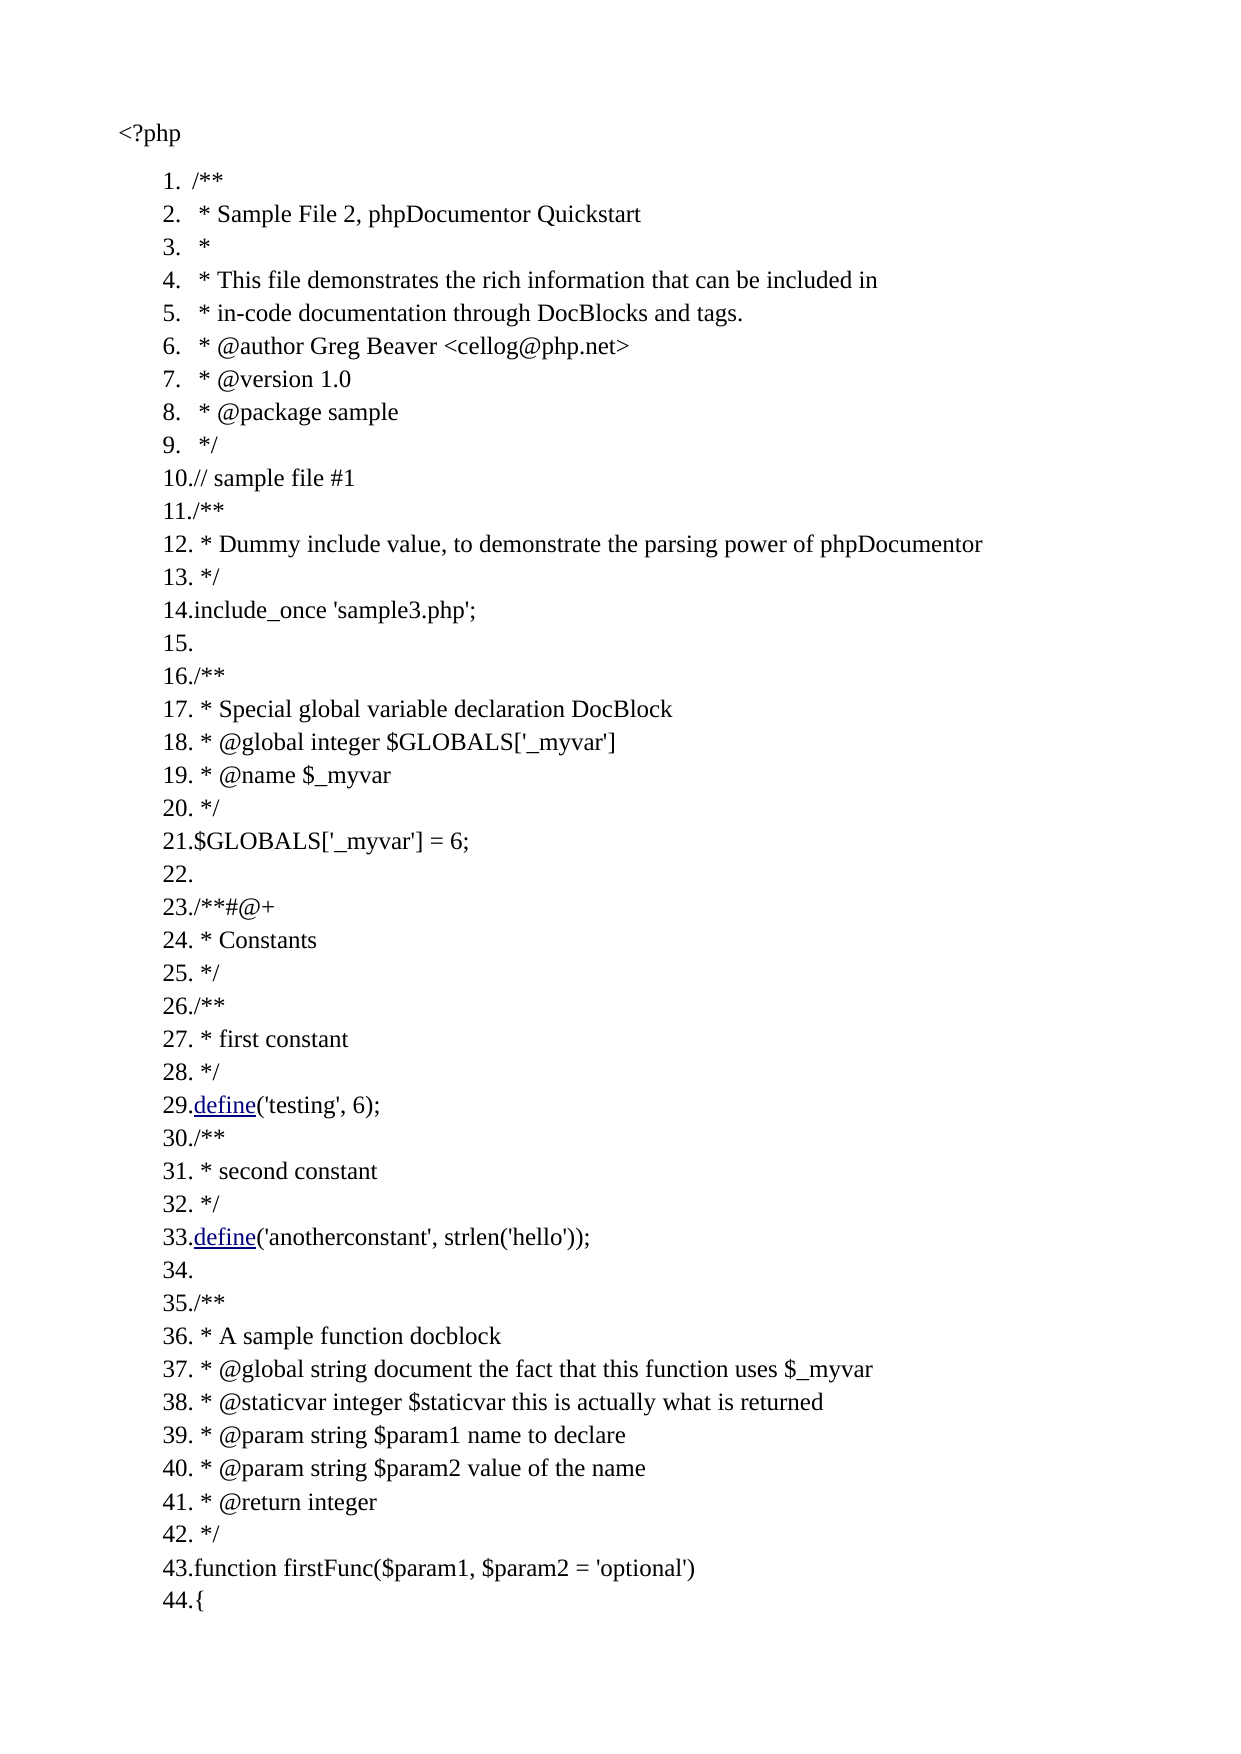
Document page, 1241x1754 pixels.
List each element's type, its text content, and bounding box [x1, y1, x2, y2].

list */ [162, 1519, 1122, 1548]
list */ [162, 1189, 1122, 1218]
list $GLOBALS['_myvar'] = 6; [162, 826, 1122, 855]
list function firstFunc($param1, $param2 = 'optional') [162, 1553, 1122, 1581]
list */ [162, 793, 1122, 822]
list */ [162, 1057, 1122, 1086]
list */ [162, 562, 1122, 591]
list * Sample File 2, phpDocumentor Quickstart [162, 199, 1122, 227]
list * @param string $param2 value of the name [162, 1453, 1122, 1482]
list * @param string $param1 name to declare [162, 1421, 1122, 1449]
list * Special global variable declaration DocBlock [162, 694, 1122, 723]
list * @staticvar integer $staticvar this is actually what is returned [162, 1387, 1122, 1416]
list define('anotherconstant', strlen('hello')); [162, 1222, 1122, 1251]
list * @name $_myvar [162, 760, 1122, 789]
list * @return integer [162, 1487, 1122, 1515]
list /** [162, 1288, 1122, 1317]
list /** [162, 496, 1122, 525]
list * A sample function docblock [162, 1321, 1122, 1350]
list * [162, 232, 1122, 261]
list * first constant [162, 1024, 1122, 1053]
list * @author Greg Beaver <cellog@php.net> [162, 331, 1122, 359]
list { [162, 1586, 1122, 1614]
list // sample file #1 [162, 463, 1122, 492]
list * Constants [162, 925, 1122, 954]
list * in-code documentation through DocBlocks and tags. [162, 298, 1122, 327]
list /** [162, 1123, 1122, 1152]
list * @global integer $GLOBALS['_myvar'] [162, 727, 1122, 756]
list */ [162, 430, 1122, 459]
list * @global string document the fact that this function uses $_myvar [162, 1354, 1122, 1383]
text <?php [118, 118, 1122, 147]
list * Dummy include value, to demonstrate the parsing power of phpDocumentor [162, 529, 1122, 558]
list define('testing', 6); [162, 1090, 1122, 1119]
list */ [162, 958, 1122, 987]
list include_once 'sample3.php'; [162, 595, 1122, 624]
list * @version 1.0 [162, 364, 1122, 393]
list /** [162, 661, 1122, 690]
list * @package sample [162, 397, 1122, 426]
list * This file demonstrates the rich information that can be included in [162, 265, 1122, 293]
list /** [162, 166, 1122, 194]
list /**#@+ [162, 892, 1122, 921]
list /** [162, 991, 1122, 1020]
list * second constant [162, 1156, 1122, 1185]
